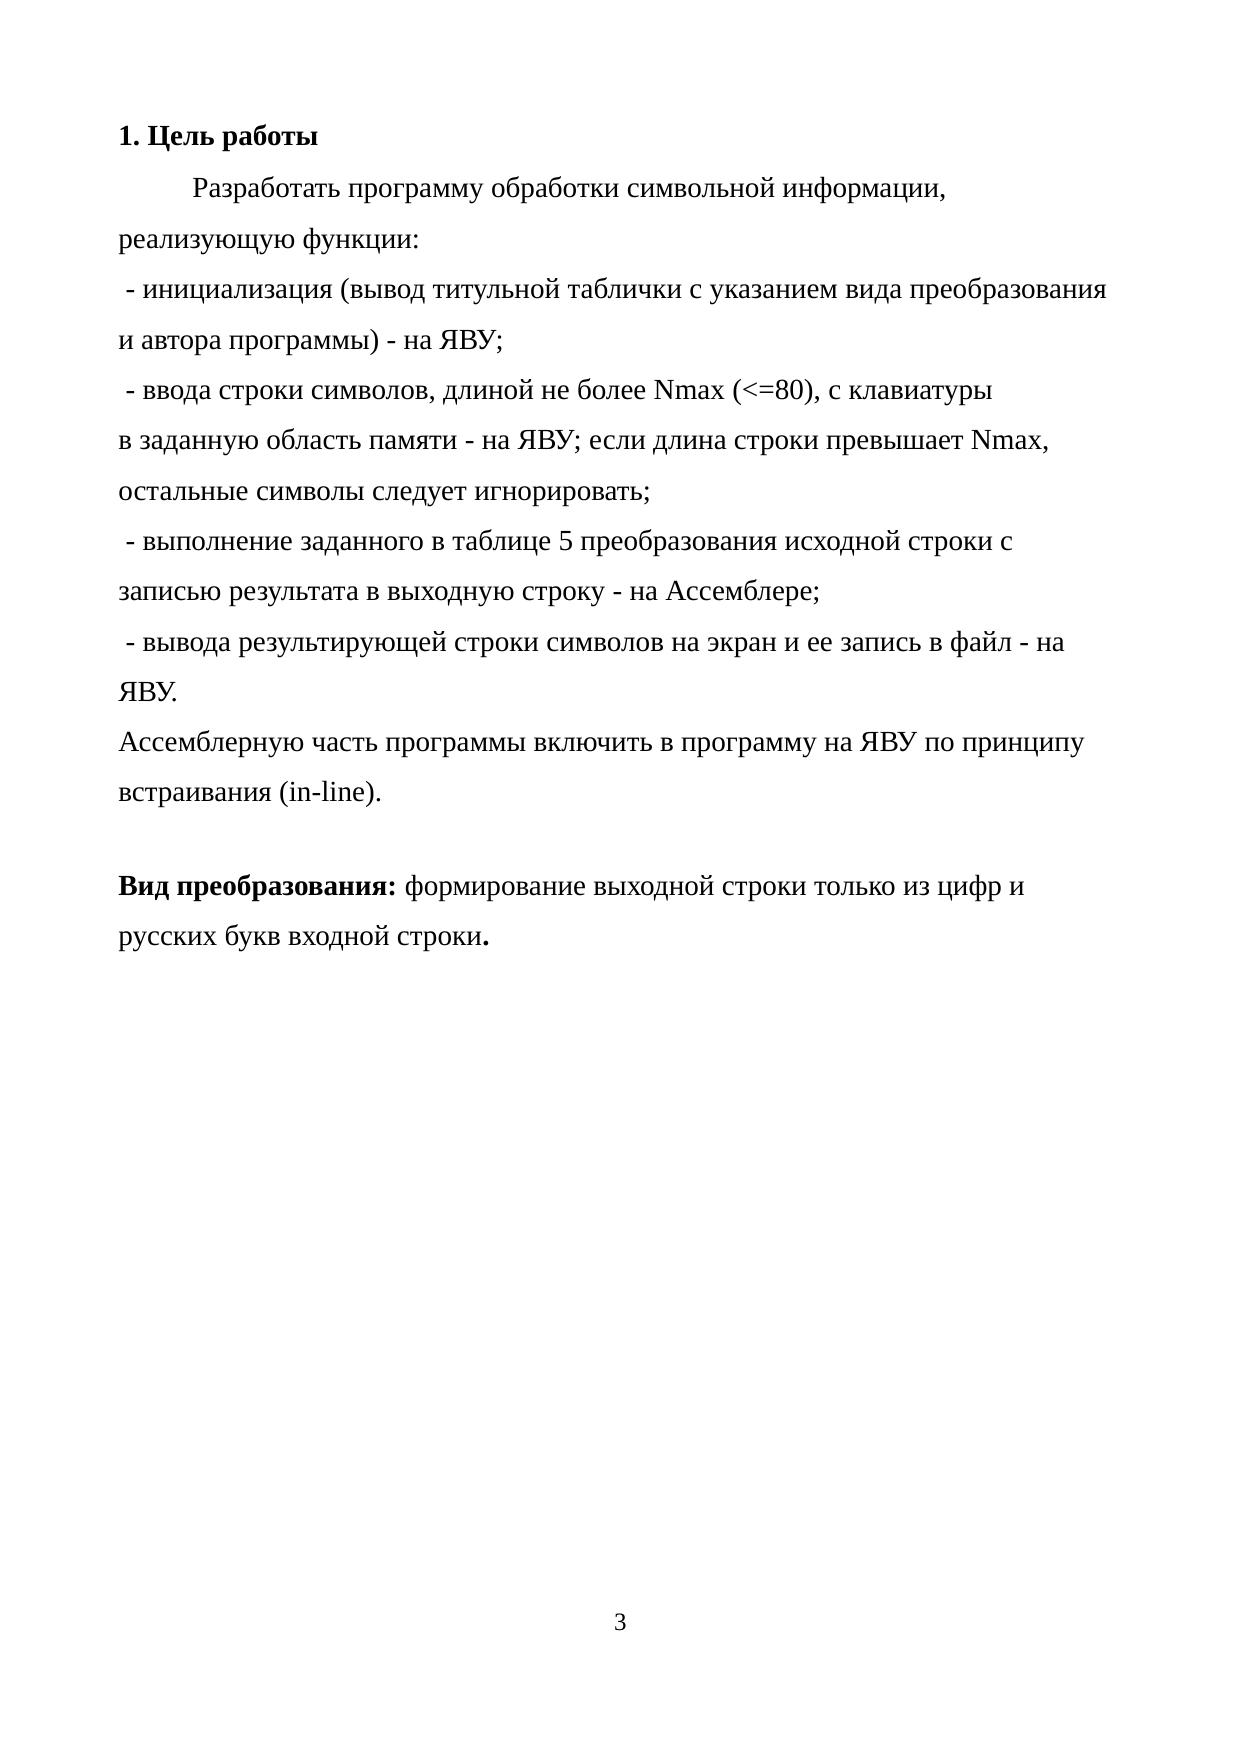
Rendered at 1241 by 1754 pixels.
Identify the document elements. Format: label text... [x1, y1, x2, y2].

text в заданную область памяти - на ЯВУ; если длина строки превышает Nmax, остальные символы следует игнорировать; [118, 422, 1122, 506]
text - инициализация (вывод титульной таблички с указанием вида преобразования и автора программы) - на ЯВУ; [118, 271, 1122, 355]
text встраивания (in-line). [118, 774, 1122, 808]
text Ассемблерную часть программы включить в программу нa ЯВУ по принципу [118, 724, 1122, 758]
text - вывода результирующей строки символов на экран и ее запись в файл - на ЯВУ. [118, 624, 1122, 707]
text 1. Цель работы [118, 118, 1122, 152]
text Вид преобразования: формирование выходной строки только из цифр и русских букв входной строки. [118, 868, 1122, 952]
text Разработать программу обработки символьной информации, реализующую функции: [118, 168, 1122, 255]
text - ввода строки символов, длиной не более Nmax (<=80), с клавиатуры [118, 372, 1122, 406]
text - выполнение заданного в таблице 5 преобразования исходной строки с записью результата в выходную строку - на Ассемблере; [118, 523, 1122, 607]
